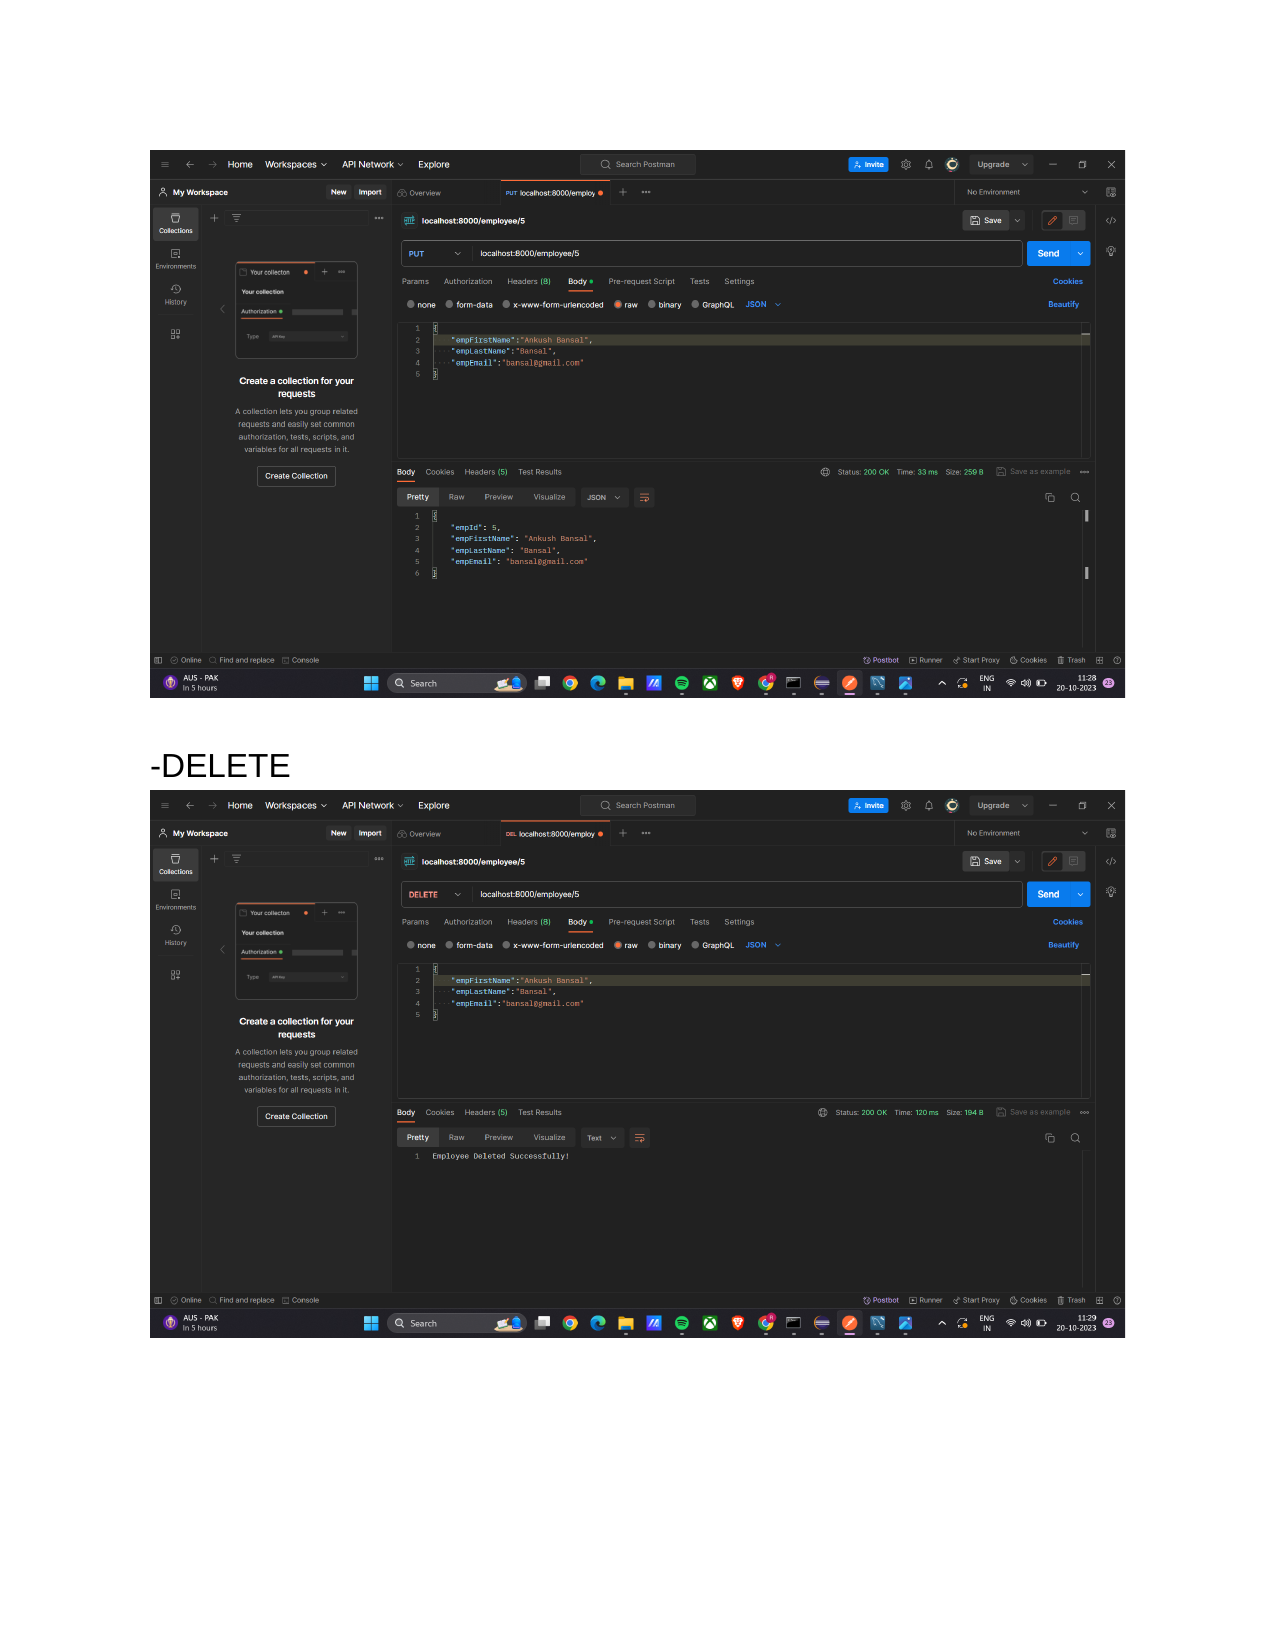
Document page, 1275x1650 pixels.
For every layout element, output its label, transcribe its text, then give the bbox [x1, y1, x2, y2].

text -DELETE [150, 746, 1125, 784]
picture [150, 790, 1125, 1338]
picture [150, 150, 1125, 698]
